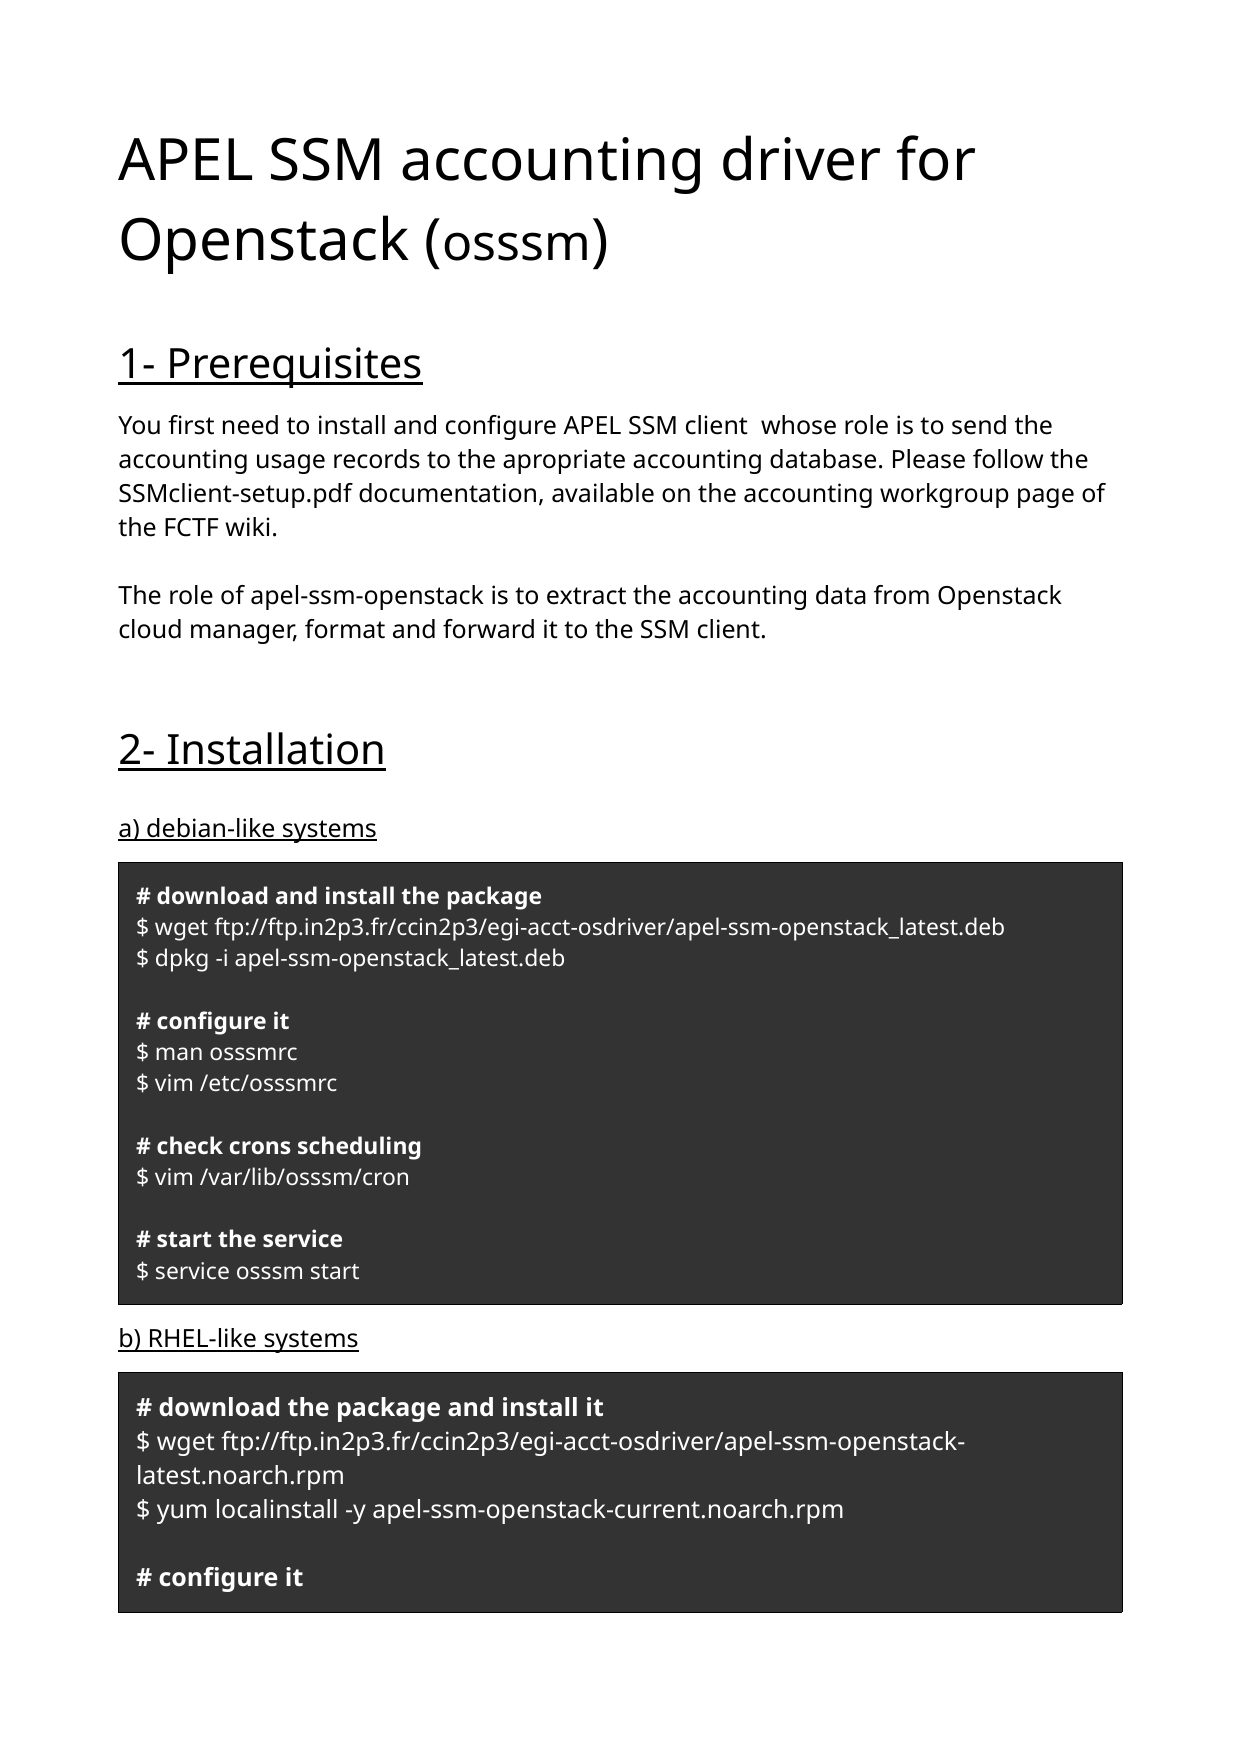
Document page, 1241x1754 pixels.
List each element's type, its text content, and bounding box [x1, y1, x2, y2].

text 2- Installation [118, 720, 1122, 777]
text You first need to install and configure APEL SSM client whose role is to send the accounting usage records to the apropriate accounting database. Please follow the SSMclient-setup.pdf documentation, available on the accounting workgroup page of the FCTF wiki. [118, 408, 1122, 544]
text b) RHEL-like systems [118, 1321, 1122, 1355]
text a) debian-like systems [118, 811, 1122, 845]
text 1- Prerequisites [118, 334, 1122, 391]
table_header # download and install the package $ wget ftp://ftp.in2p3.fr/ccin2p3/egi-acct-osdriver/apel-ssm-openstack_latest.deb $ dpkg -i apel-ssm-openstack_latest.deb # configure it $ man osssmrc $ vim /etc/osssmrc # check crons scheduling $ vim /var/lib/osssm/cron # start the service $ service osssm start [119, 863, 1122, 1304]
text The role of apel-ssm-openstack is to extract the accounting data from Openstack cloud manager, format and forward it to the SSM client. [118, 578, 1122, 646]
text APEL SSM accounting driver for Openstack (osssm) [118, 118, 1122, 277]
table_header # download the package and install it $ wget ftp://ftp.in2p3.fr/ccin2p3/egi-acct-osdriver/apel-ssm-openstack-latest.noarch.rpm $ yum localinstall -y apel-ssm-openstack-current.noarch.rpm # configure it [119, 1373, 1122, 1612]
